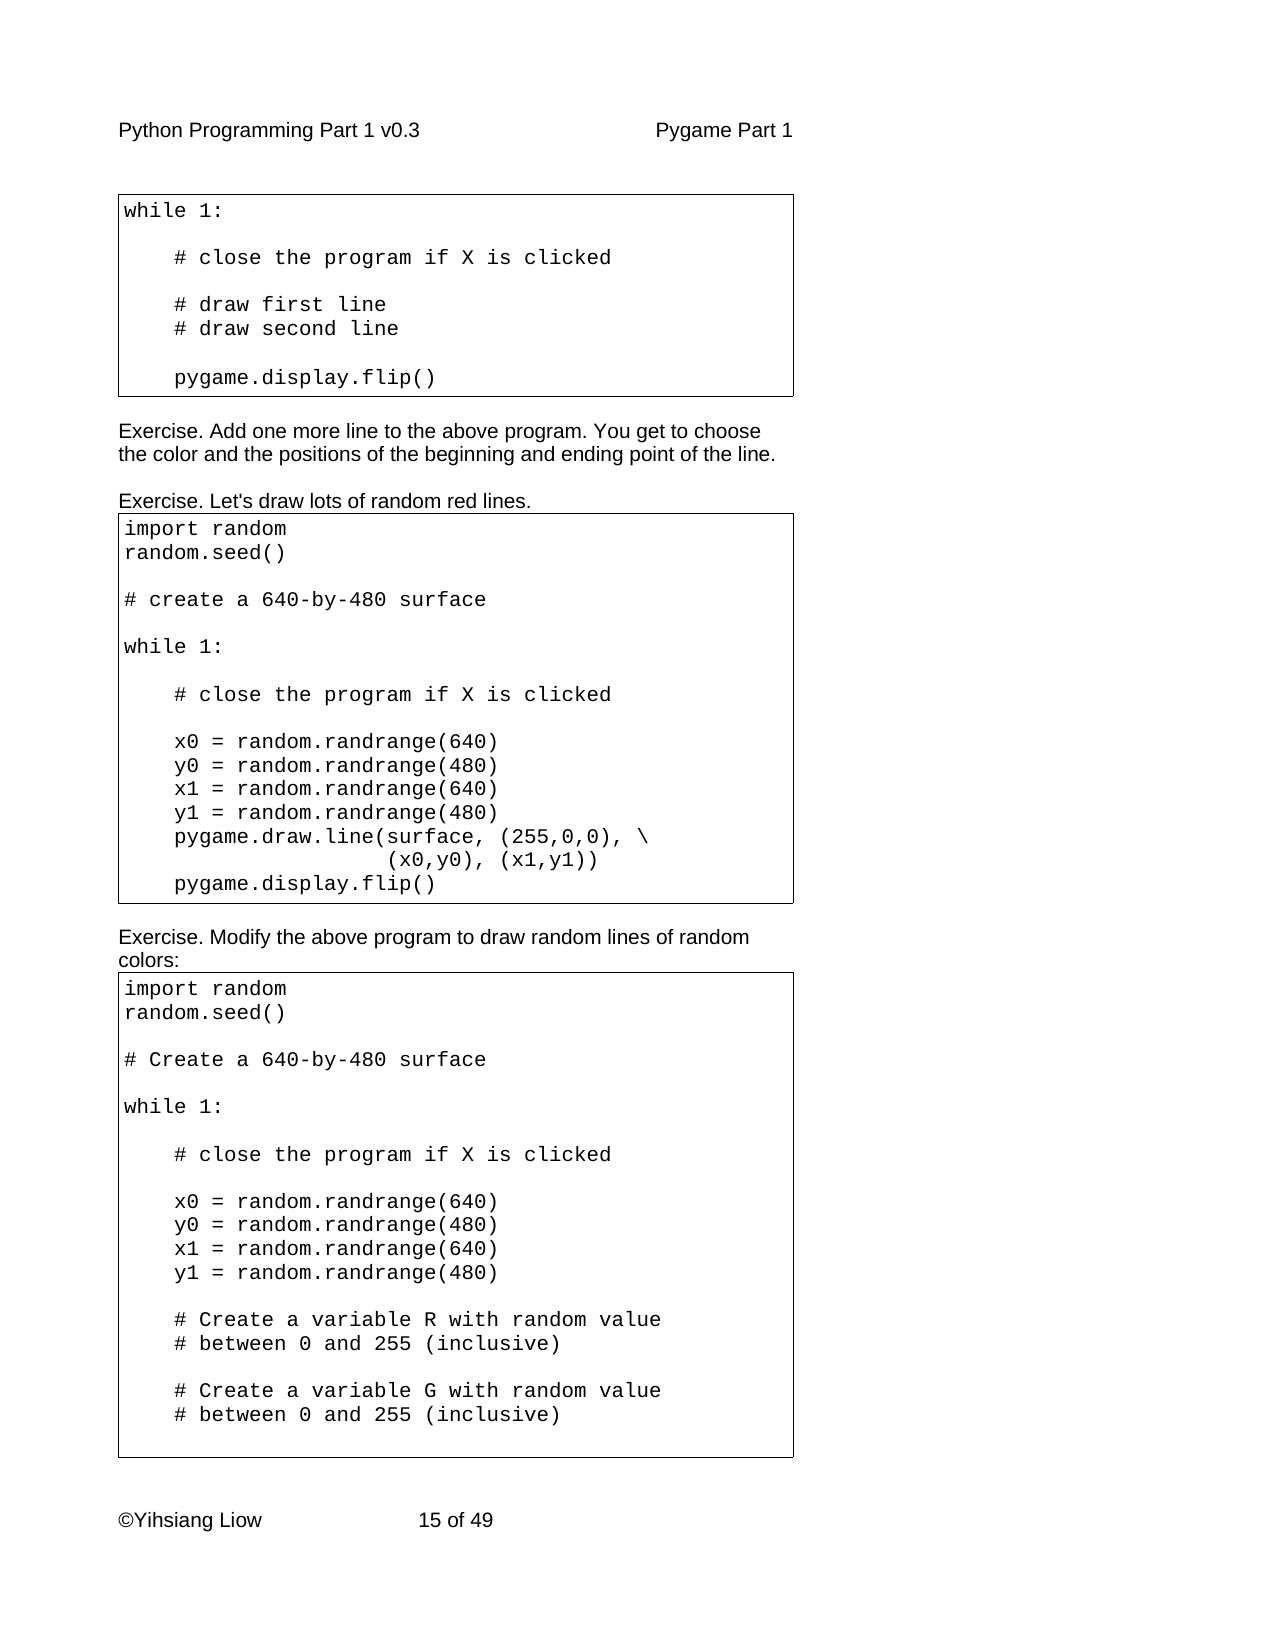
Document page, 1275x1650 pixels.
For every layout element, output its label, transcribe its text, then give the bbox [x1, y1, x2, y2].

text Exercise. Add one more line to the above program. You get to choose the color and the positions of the beginning and ending point of the line. [118, 419, 793, 466]
table_header import random random.seed() # create a 640-by-480 surface while 1: # close the program if X is clicked x0 = random.randrange(640) y0 = random.randrange(480) x1 = random.randrange(640) y1 = random.randrange(480) pygame.draw.line(surface, (255,0,0), \ (x0,y0), (x1,y1)) pygame.display.flip() [119, 514, 793, 902]
table_header while 1: # close the program if X is clicked # draw first line # draw second line pygame.display.flip() [119, 195, 793, 396]
text Exercise. Let's draw lots of random red lines. [118, 489, 793, 512]
table_header import random random.seed() # Create a 640-by-480 surface while 1: # close the program if X is clicked x0 = random.randrange(640) y0 = random.randrange(480) x1 = random.randrange(640) y1 = random.randrange(480) # Create a variable R with random value # between 0 and 255 (inclusive) # Create a variable G with random value # between 0 and 255 (inclusive) [119, 973, 793, 1457]
text Exercise. Modify the above program to draw random lines of random colors: [118, 926, 793, 972]
